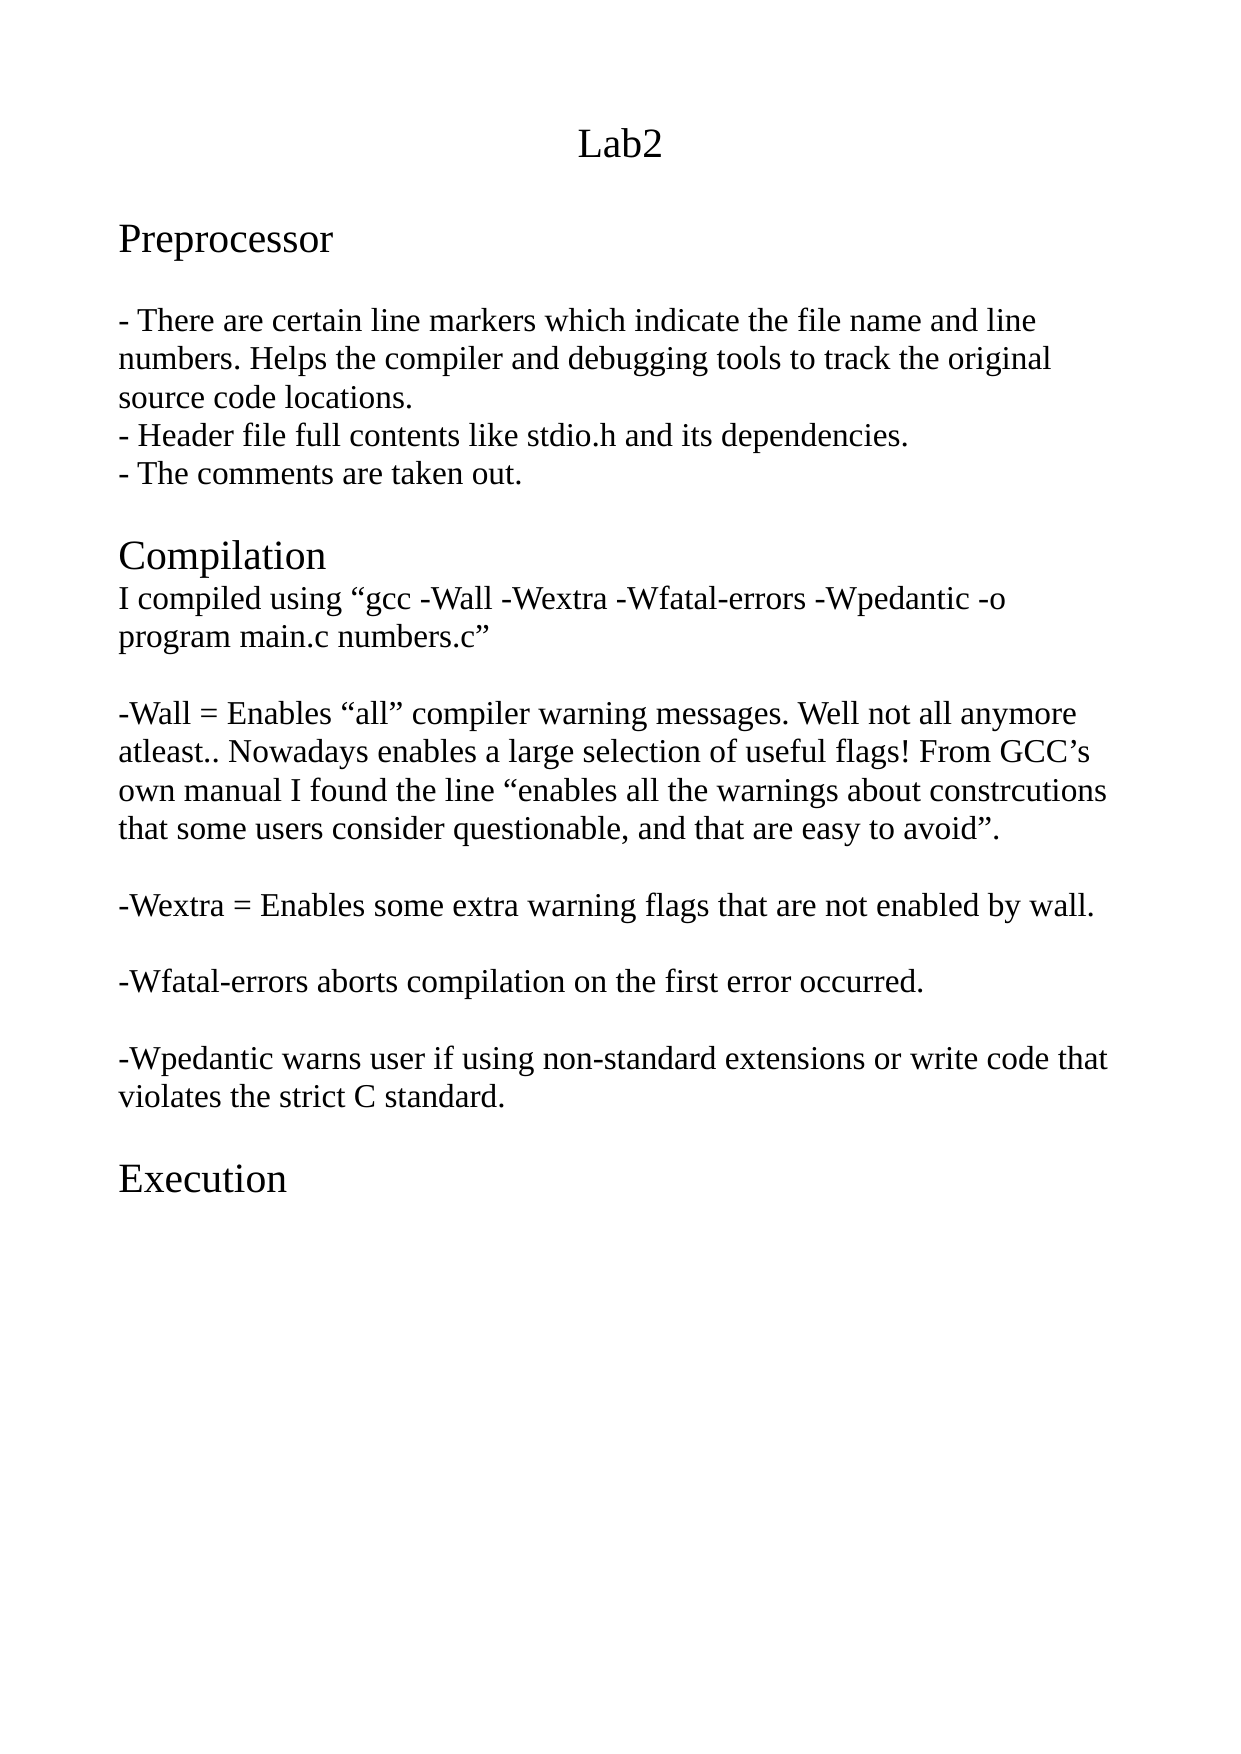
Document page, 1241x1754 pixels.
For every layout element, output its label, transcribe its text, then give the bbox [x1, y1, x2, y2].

text -Wextra = Enables some extra warning flags that are not enabled by wall. [118, 885, 1122, 923]
text Execution [118, 1153, 1122, 1201]
text - The comments are taken out. [118, 453, 1122, 492]
text Compilation [118, 530, 1122, 578]
text Lab2 [118, 118, 1122, 166]
text -Wpedantic warns user if using non-standard extensions or write code that violates the strict C standard. [118, 1038, 1122, 1115]
text - There are certain line markers which indicate the file name and line numbers. Helps the compiler and debugging tools to track the original source code locations. [118, 300, 1122, 415]
text - Header file full contents like stdio.h and its dependencies. [118, 415, 1122, 453]
text -Wall = Enables “all” compiler warning messages. Well not all anymore atleast.. Nowadays enables a large selection of useful flags! From GCC’s own manual I found the line “enables all the warnings about constrcutions that some users consider questionable, and that are easy to avoid”. [118, 693, 1122, 846]
text -Wfatal-errors aborts compilation on the first error occurred. [118, 961, 1122, 1000]
text I compiled using “gcc -Wall -Wextra -Wfatal-errors -Wpedantic -o program main.c numbers.c” [118, 578, 1122, 655]
text Preprocessor [118, 214, 1122, 262]
